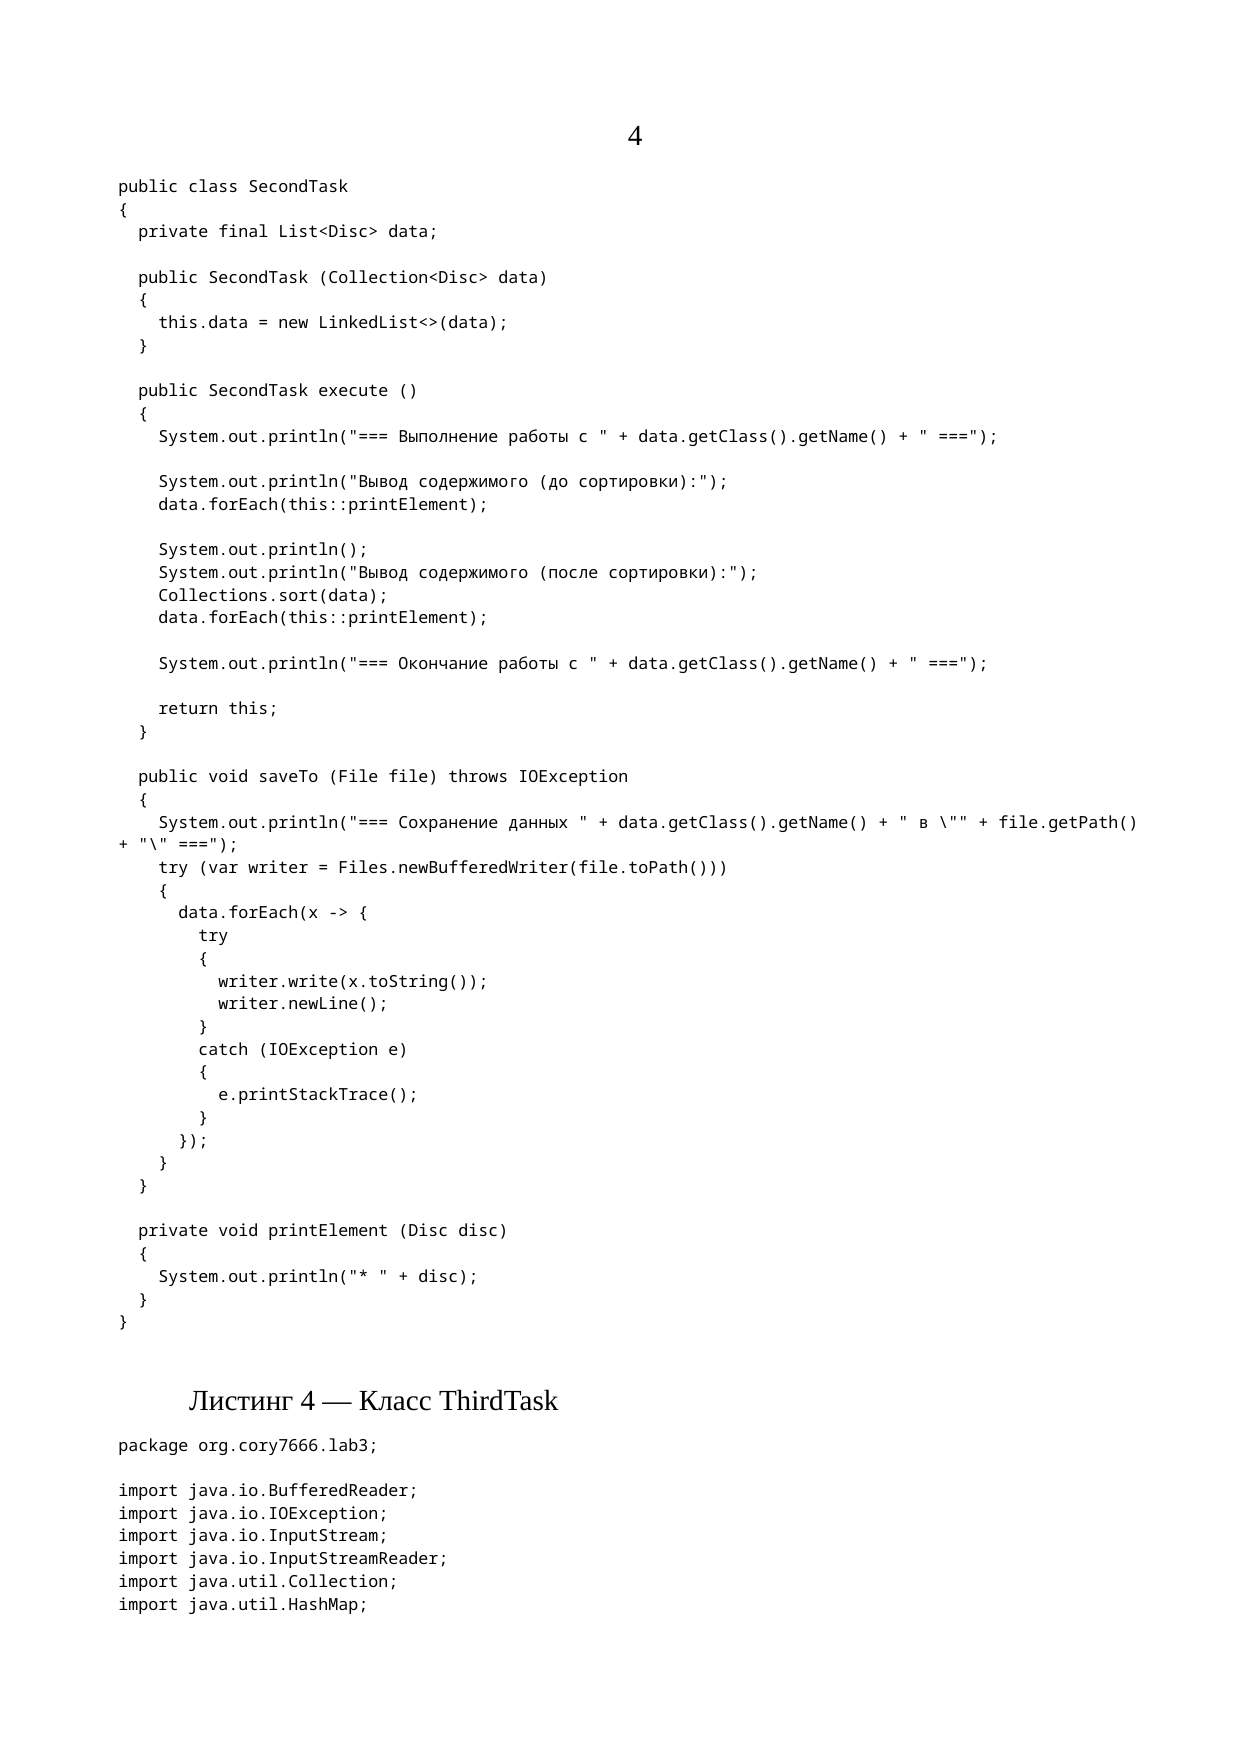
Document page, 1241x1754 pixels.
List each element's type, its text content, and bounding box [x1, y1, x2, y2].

text data.forEach(this::printElement); [118, 606, 1152, 628]
text { [118, 197, 1152, 220]
text public void saveTo (File file) throws IOException [118, 765, 1152, 787]
text return this; [118, 697, 1152, 719]
text } [118, 1151, 1152, 1173]
text System.out.println("=== Окончание работы с " + data.getClass().getName() + " ==="); [118, 651, 1152, 674]
text } [118, 1310, 1152, 1332]
text { [118, 946, 1152, 969]
text Листинг 4 — Класс ThirdTask [118, 1383, 1152, 1416]
text import java.util.Collection; [118, 1569, 1152, 1592]
text { [118, 1242, 1152, 1264]
text { [118, 288, 1152, 311]
text System.out.println(); [118, 538, 1152, 560]
text } [118, 333, 1152, 356]
text public class SecondTask [118, 174, 1152, 197]
text }); [118, 1128, 1152, 1151]
text } [118, 719, 1152, 742]
text } [118, 1173, 1152, 1196]
text try [118, 924, 1152, 946]
text import java.io.BufferedReader; [118, 1478, 1152, 1501]
text System.out.println("Вывод содержимого (до сортировки):"); [118, 469, 1152, 492]
text catch (IOException e) [118, 1037, 1152, 1060]
text import java.io.InputStreamReader; [118, 1547, 1152, 1569]
text e.printStackTrace(); [118, 1083, 1152, 1105]
text try (var writer = Files.newBufferedWriter(file.toPath())) [118, 856, 1152, 878]
text { [118, 401, 1152, 424]
text import java.io.IOException; [118, 1501, 1152, 1524]
text data.forEach(x -> { [118, 901, 1152, 924]
text private final List<Disc> data; [118, 220, 1152, 242]
text } [118, 1287, 1152, 1310]
text { [118, 878, 1152, 901]
text import java.util.HashMap; [118, 1592, 1152, 1615]
text public SecondTask (Collection<Disc> data) [118, 265, 1152, 288]
text } [118, 1105, 1152, 1128]
text { [118, 1060, 1152, 1083]
text } [118, 1014, 1152, 1037]
text this.data = new LinkedList<>(data); [118, 311, 1152, 333]
text data.forEach(this::printElement); [118, 492, 1152, 515]
text import java.io.InputStream; [118, 1524, 1152, 1547]
text System.out.println("=== Выполнение работы с " + data.getClass().getName() + " ==="); [118, 424, 1152, 447]
text Collections.sort(data); [118, 583, 1152, 606]
text package org.cory7666.lab3; [118, 1433, 1152, 1456]
text { [118, 787, 1152, 810]
text System.out.println("Вывод содержимого (после сортировки):"); [118, 560, 1152, 583]
text writer.newLine(); [118, 992, 1152, 1014]
text private void printElement (Disc disc) [118, 1219, 1152, 1242]
text System.out.println("=== Сохранение данных " + data.getClass().getName() + " в \"" + file.getPath() + "\" ==="); [118, 810, 1152, 856]
text writer.write(x.toString()); [118, 969, 1152, 992]
text System.out.println("* " + disc); [118, 1264, 1152, 1287]
text public SecondTask execute () [118, 379, 1152, 401]
